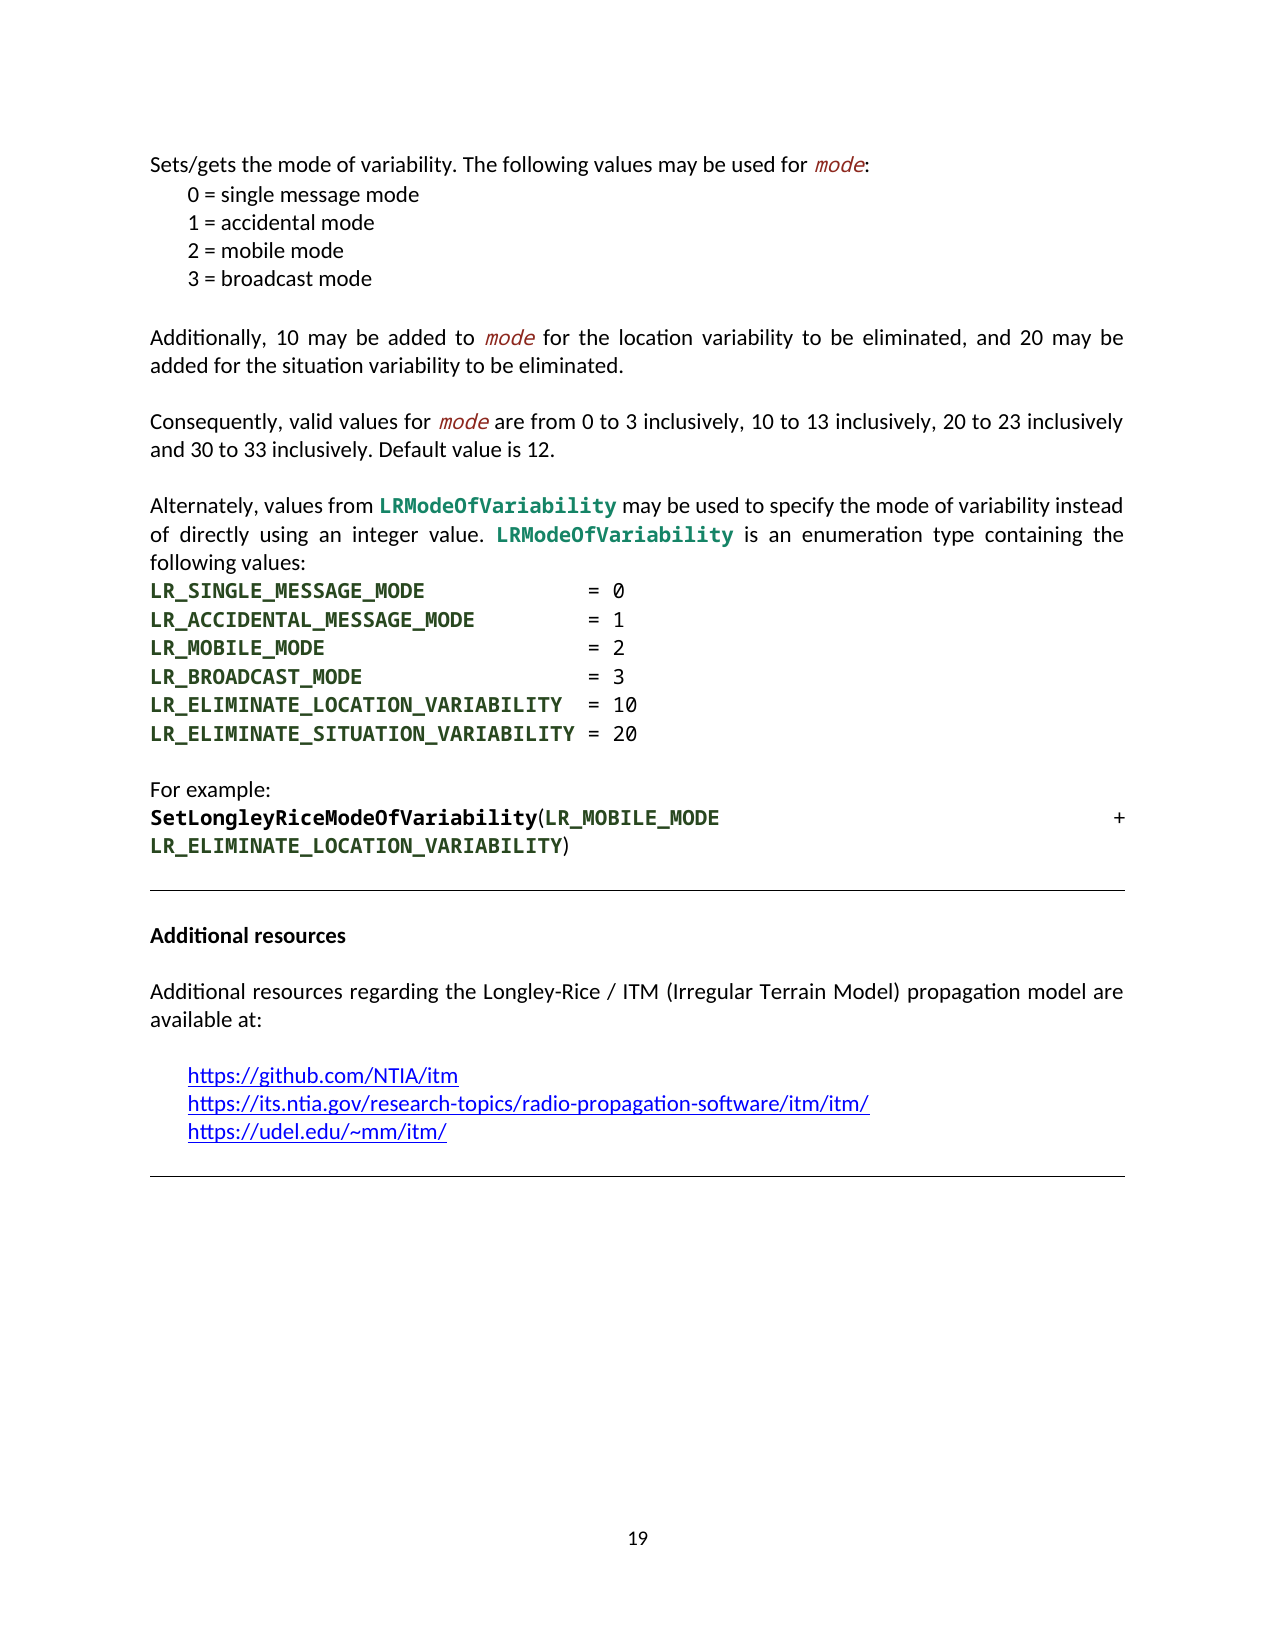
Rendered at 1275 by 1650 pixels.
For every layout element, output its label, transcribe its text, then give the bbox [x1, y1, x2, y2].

list 2 = mobile mode [187, 237, 1125, 264]
text For example: [150, 775, 1125, 803]
text LR_ELIMINATE_SITUATION_VARIABILITY = 20 [150, 719, 1125, 747]
text LR_ELIMINATE_LOCATION_VARIABILITY = 10 [150, 690, 1125, 719]
list https://udel.edu/~mm/itm/ [187, 1117, 1125, 1146]
text Additional resources regarding the Longley-Rice / ITM (Irregular Terrain Model) propagation model are available at: [150, 977, 1125, 1033]
list 3 = broadcast mode [187, 264, 1125, 295]
text Additional resources [150, 921, 1125, 949]
text LR_ACCIDENTAL_MESSAGE_MODE = 1 [150, 605, 1125, 633]
text SetLongleyRiceModeOfVariability(LR_MOBILE_MODE + LR_ELIMINATE_LOCATION_VARIABILITY) [150, 803, 1125, 860]
text Alternately, values from LRModeOfVariability may be used to specify the mode of variability instead of directly using an integer value. LRModeOfVariability is an enumeration type containing the following values: [150, 492, 1125, 577]
text LR_SINGLE_MESSAGE_MODE = 0 [150, 577, 1125, 605]
list 0 = single message mode [187, 181, 1125, 208]
list 1 = accidental mode [187, 208, 1125, 237]
list https://github.com/NTIA/itm [187, 1061, 1125, 1089]
list https://its.ntia.gov/research-topics/radio-propagation-software/itm/itm/ [187, 1089, 1125, 1117]
text Sets/gets the mode of variability. The following values may be used for mode: [150, 150, 1125, 181]
text LR_MOBILE_MODE = 2 [150, 633, 1125, 662]
text LR_BROADCAST_MODE = 3 [150, 662, 1125, 690]
text Consequently, valid values for mode are from 0 to 3 inclusively, 10 to 13 inclusively, 20 to 23 inclusively and 30 to 33 inclusively. Default value is 12. [150, 407, 1125, 464]
text Additionally, 10 may be added to mode for the location variability to be eliminated, and 20 may be added for the situation variability to be eliminated. [150, 323, 1125, 379]
